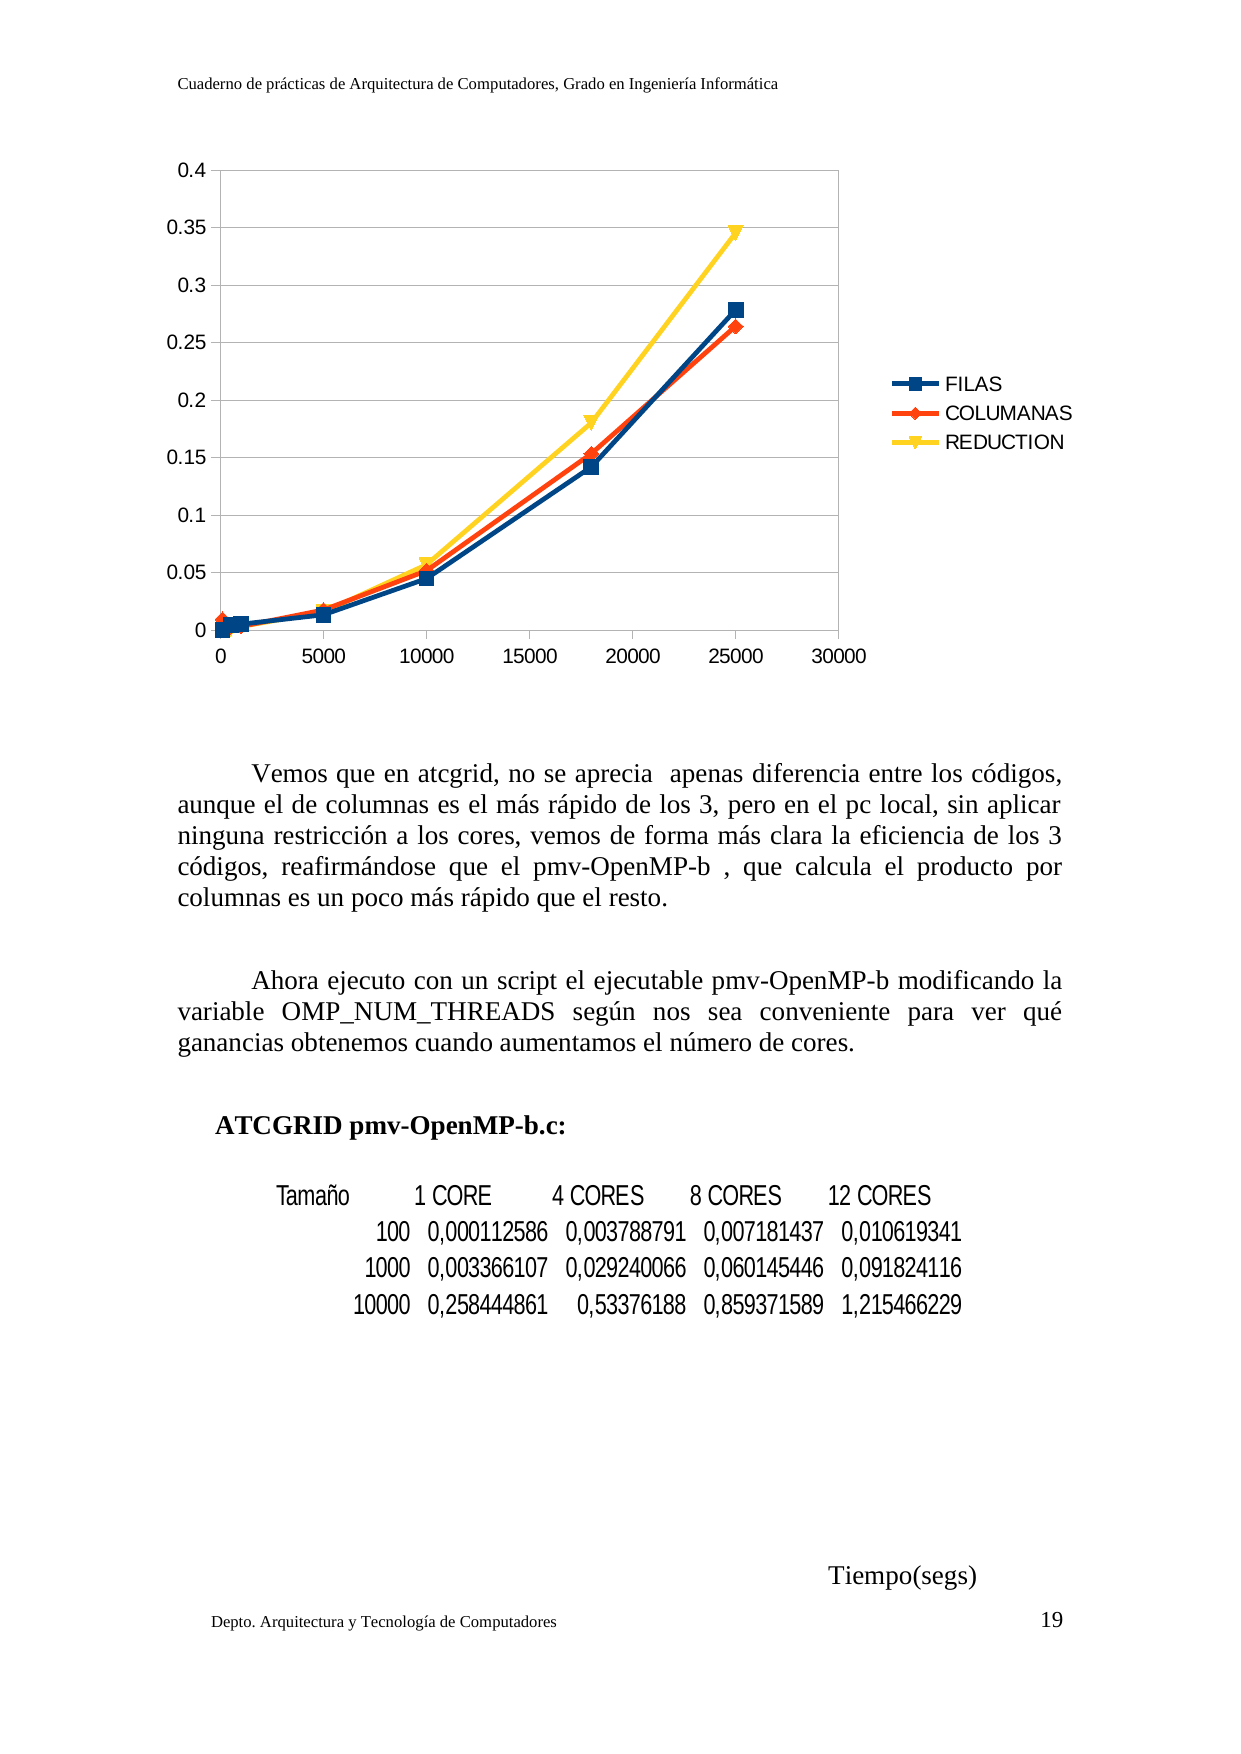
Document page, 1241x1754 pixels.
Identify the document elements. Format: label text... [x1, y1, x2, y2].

text Tiempo(segs) [177, 1559, 1063, 1590]
text Ahora ejecuto con un script el ejecutable pmv-OpenMP-b modificando la variable OMP_NUM_THREADS según nos sea conveniente para ver qué ganancias obtenemos cuando aumentamos el número de cores. [177, 964, 1063, 1057]
text Vemos que en atcgrid, no se aprecia apenas diferencia entre los códigos, aunque el de columnas es el más rápido de los 3, pero en el pc local, sin aplicar ninguna restricción a los cores, vemos de forma más clara la eficiencia de los 3 códigos, reafirmándose que el pmv-OpenMP-b , que calcula el producto por columnas es un poco más rápido que el resto. [177, 757, 1063, 913]
text ATCGRID pmv-OpenMP-b.c: [177, 1109, 1063, 1140]
